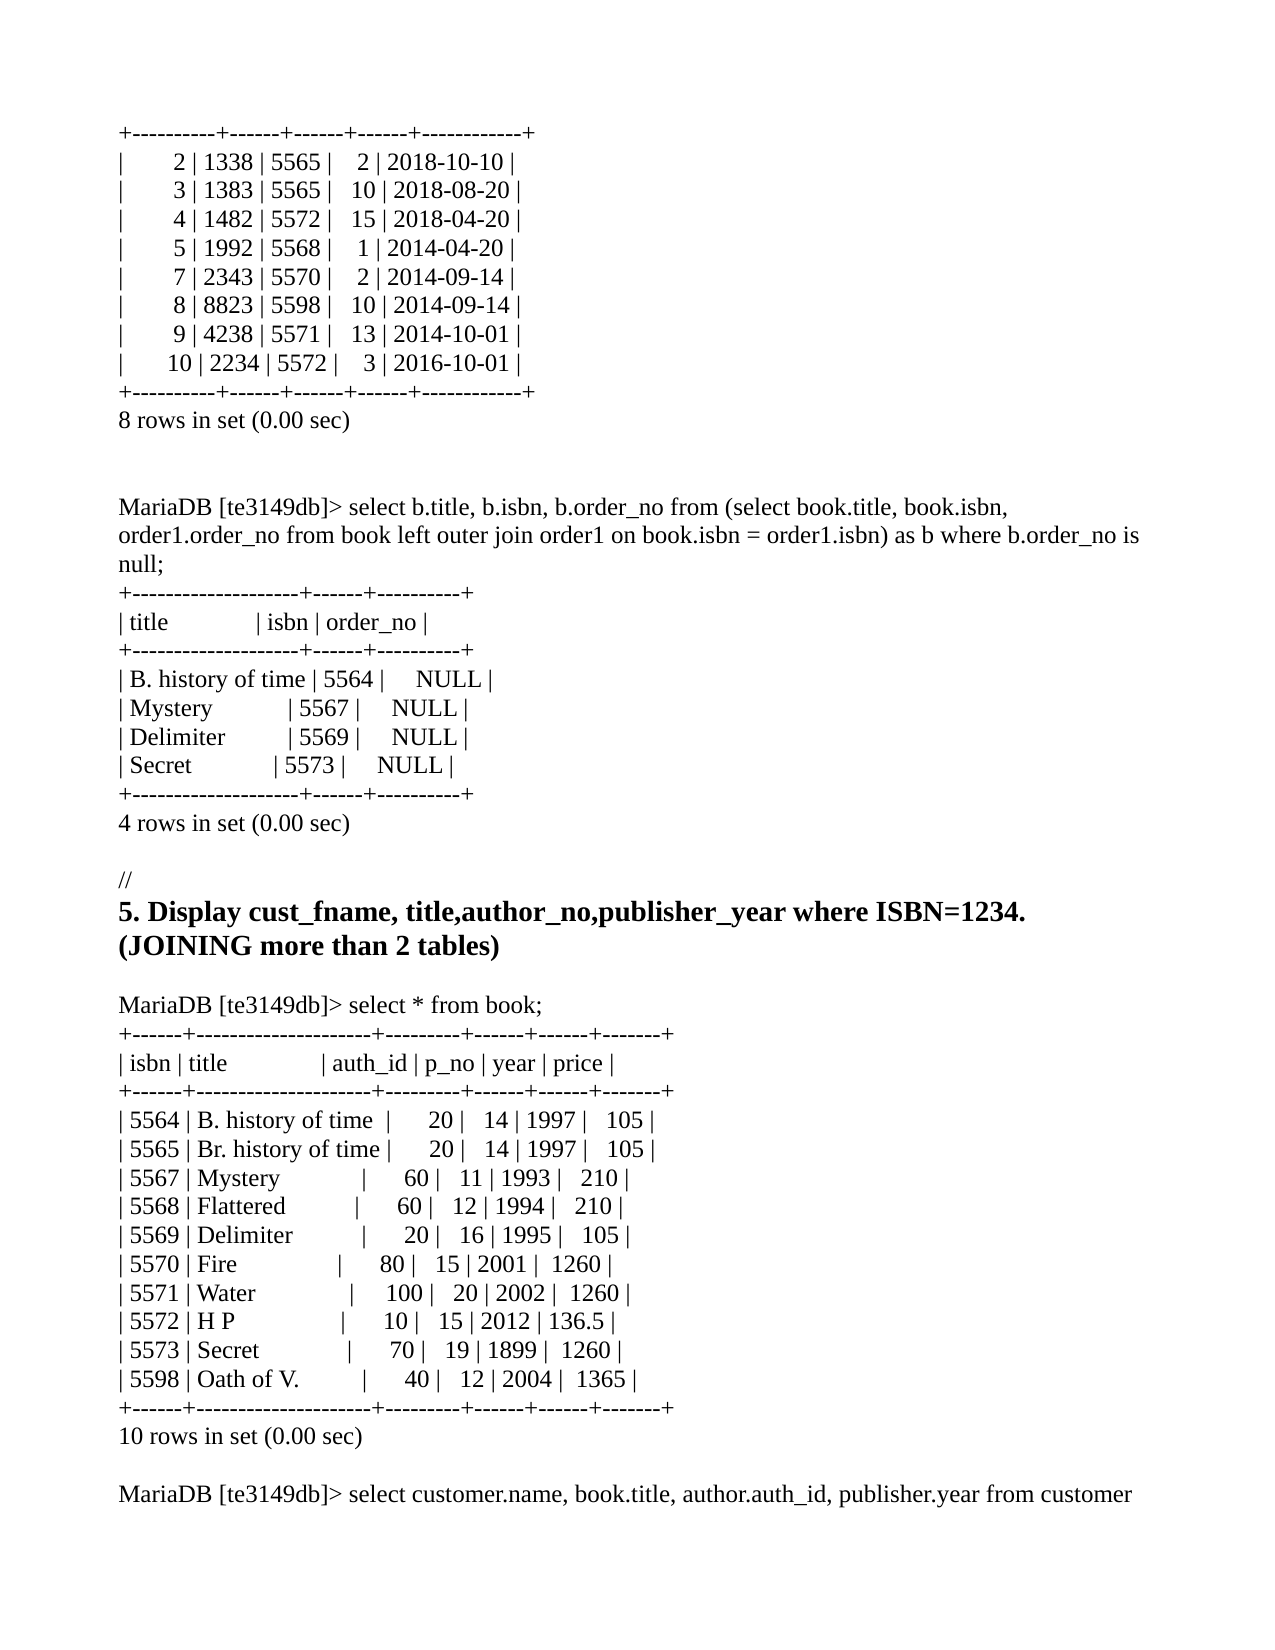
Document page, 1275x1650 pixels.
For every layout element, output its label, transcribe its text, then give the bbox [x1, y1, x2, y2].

text +--------------------+------+----------+ [118, 779, 1157, 808]
text | 5565 | Br. history of time | 20 | 14 | 1997 | 105 | [118, 1134, 1157, 1163]
text 8 rows in set (0.00 sec) [118, 406, 1157, 434]
text | 5571 | Water | 100 | 20 | 2002 | 1260 | [118, 1278, 1157, 1306]
text | 5 | 1992 | 5568 | 1 | 2014-04-20 | [118, 233, 1157, 262]
text 5. Display cust_fname, title,author_no,publisher_year where ISBN=1234. (JOINING more than 2 tables) [118, 894, 1157, 961]
text +------+---------------------+---------+------+------+-------+ [118, 1076, 1157, 1105]
text +----------+------+------+------+------------+ [118, 118, 1157, 147]
text | title | isbn | order_no | [118, 607, 1157, 636]
text | Delimiter | 5569 | NULL | [118, 722, 1157, 751]
text | 5598 | Oath of V. | 40 | 12 | 2004 | 1365 | [118, 1364, 1157, 1393]
text | 5572 | H P | 10 | 15 | 2012 | 136.5 | [118, 1306, 1157, 1335]
text | 5564 | B. history of time | 20 | 14 | 1997 | 105 | [118, 1105, 1157, 1134]
text | Mystery | 5567 | NULL | [118, 693, 1157, 722]
text +----------+------+------+------+------------+ [118, 377, 1157, 406]
text // [118, 866, 1157, 894]
text MariaDB [te3149db]> select b.title, b.isbn, b.order_no from (select book.title, book.isbn, order1.order_no from book left outer join order1 on book.isbn = order1.isbn) as b where b.order_no is null; [118, 492, 1157, 578]
text 10 rows in set (0.00 sec) [118, 1421, 1157, 1450]
text | 5569 | Delimiter | 20 | 16 | 1995 | 105 | [118, 1220, 1157, 1249]
text +--------------------+------+----------+ [118, 578, 1157, 607]
text | 2 | 1338 | 5565 | 2 | 2018-10-10 | [118, 147, 1157, 176]
text | 9 | 4238 | 5571 | 13 | 2014-10-01 | [118, 319, 1157, 348]
text | 5568 | Flattered | 60 | 12 | 1994 | 210 | [118, 1191, 1157, 1220]
text MariaDB [te3149db]> select * from book; [118, 990, 1157, 1019]
text +------+---------------------+---------+------+------+-------+ [118, 1393, 1157, 1421]
text | B. history of time | 5564 | NULL | [118, 664, 1157, 693]
text | isbn | title | auth_id | p_no | year | price | [118, 1048, 1157, 1076]
text | 3 | 1383 | 5565 | 10 | 2018-08-20 | [118, 176, 1157, 204]
text | 4 | 1482 | 5572 | 15 | 2018-04-20 | [118, 204, 1157, 233]
text | 7 | 2343 | 5570 | 2 | 2014-09-14 | [118, 262, 1157, 291]
text | Secret | 5573 | NULL | [118, 751, 1157, 779]
text | 10 | 2234 | 5572 | 3 | 2016-10-01 | [118, 348, 1157, 377]
text MariaDB [te3149db]> select customer.name, book.title, author.auth_id, publisher.year from customer [118, 1479, 1157, 1508]
text | 5567 | Mystery | 60 | 11 | 1993 | 210 | [118, 1163, 1157, 1191]
text 4 rows in set (0.00 sec) [118, 808, 1157, 837]
text +------+---------------------+---------+------+------+-------+ [118, 1019, 1157, 1048]
text | 5570 | Fire | 80 | 15 | 2001 | 1260 | [118, 1249, 1157, 1278]
text | 8 | 8823 | 5598 | 10 | 2014-09-14 | [118, 291, 1157, 319]
text | 5573 | Secret | 70 | 19 | 1899 | 1260 | [118, 1335, 1157, 1364]
text +--------------------+------+----------+ [118, 636, 1157, 664]
